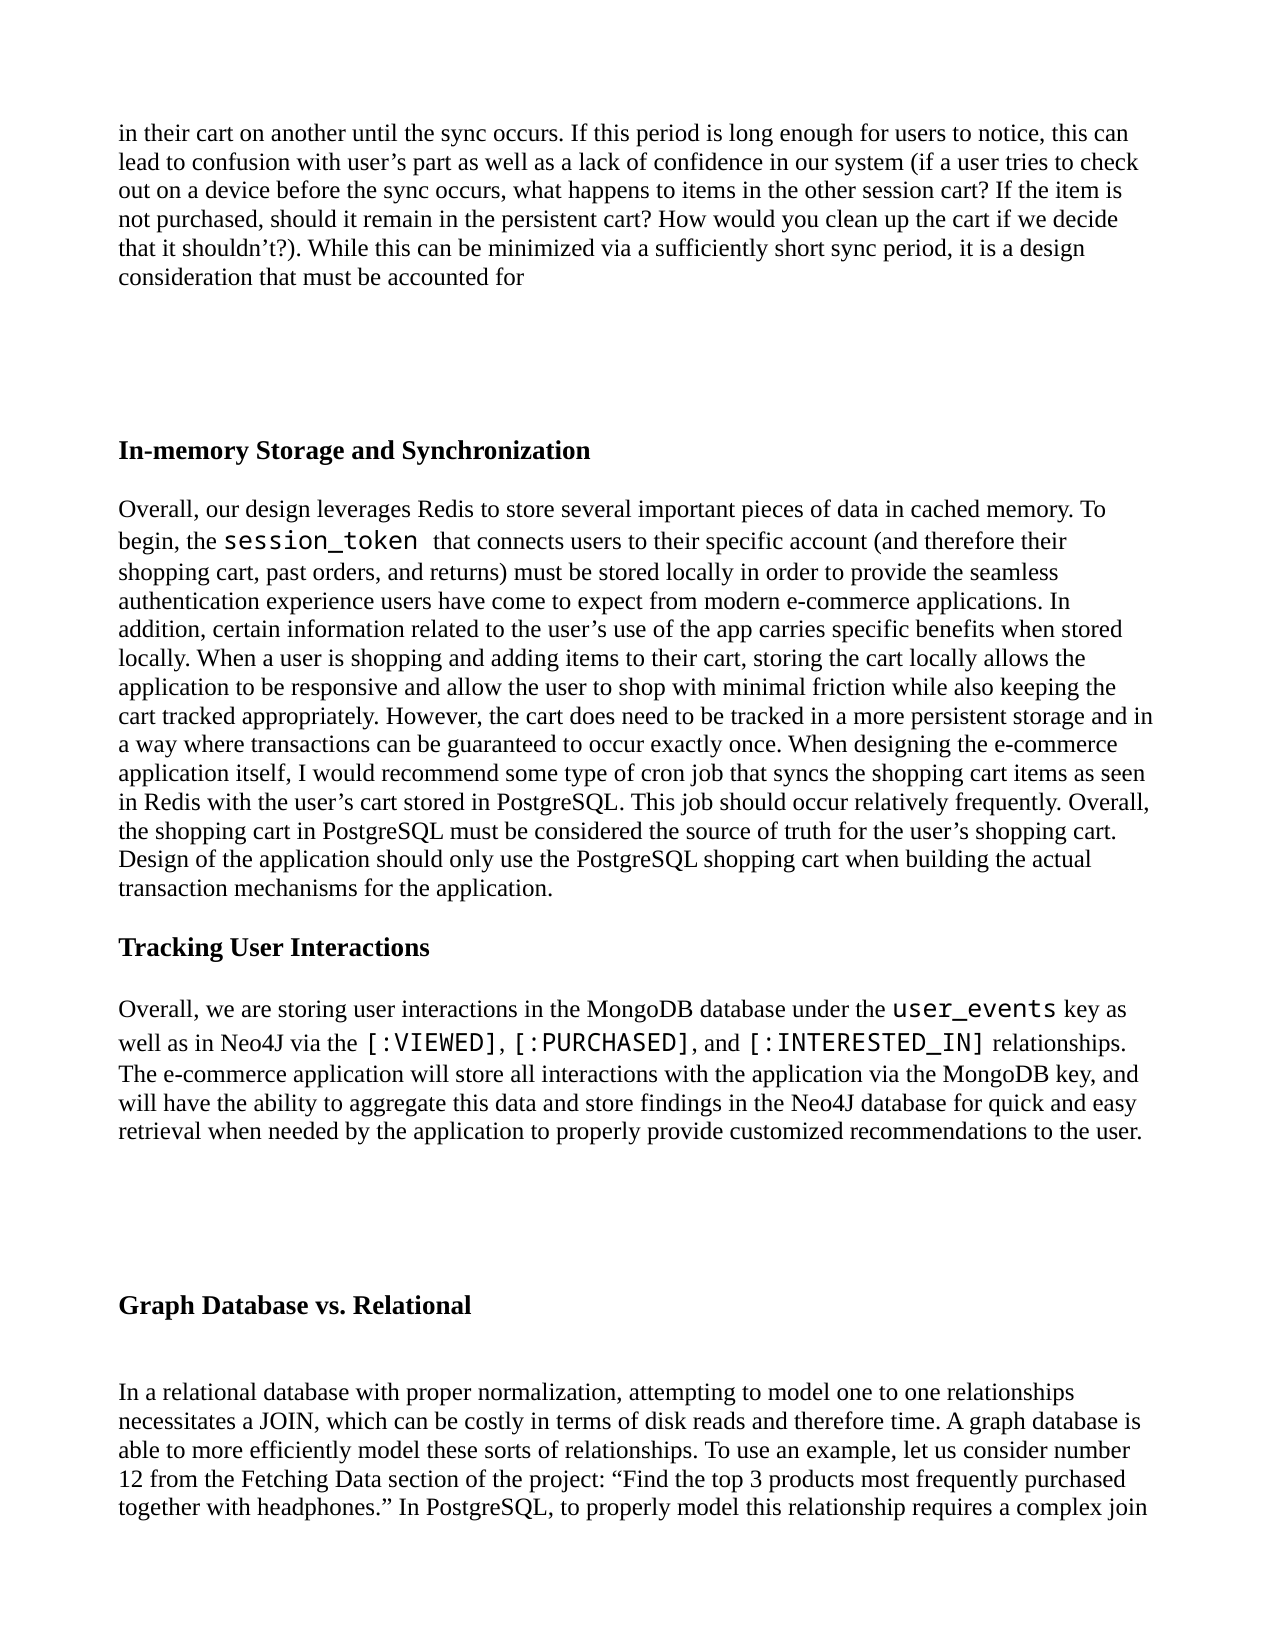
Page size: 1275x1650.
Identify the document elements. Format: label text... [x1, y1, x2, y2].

text Graph Database vs. Relational [118, 1289, 1157, 1320]
text Tracking User Interactions [118, 931, 1157, 962]
text Overall, our design leverages Redis to store several important pieces of data in cached memory. To begin, the session_token that connects users to their specific account (and therefore their shopping cart, past orders, and returns) must be stored locally in order to provide the seamless authentication experience users have come to expect from modern e-commerce applications. In addition, certain information related to the user’s use of the app carries specific benefits when stored locally. When a user is shopping and adding items to their cart, storing the cart locally allows the application to be responsive and allow the user to shop with minimal friction while also keeping the cart tracked appropriately. However, the cart does need to be tracked in a more persistent storage and in a way where transactions can be guaranteed to occur exactly once. When designing the e-commerce application itself, I would recommend some type of cron job that syncs the shopping cart items as seen in Redis with the user’s cart stored in PostgreSQL. This job should occur relatively frequently. Overall, the shopping cart in PostgreSQL must be considered the source of truth for the user’s shopping cart. Design of the application should only use the PostgreSQL shopping cart when building the actual transaction mechanisms for the application. [118, 494, 1157, 902]
text In a relational database with proper normalization, attempting to model one to one relationships necessitates a JOIN, which can be costly in terms of disk reads and therefore time. A graph database is able to more efficiently model these sorts of relationships. To use an example, let us consider number 12 from the Fetching Data section of the project: “Find the top 3 products most frequently purchased together with headphones.” In PostgreSQL, to properly model this relationship requires a complex join [118, 1377, 1157, 1521]
text In-memory Storage and Synchronization [118, 434, 1157, 466]
text Overall, we are storing user interactions in the MongoDB database under the user_events key as well as in Neo4J via the [:VIEWED], [:PURCHASED], and [:INTERESTED_IN] relationships. The e-commerce application will store all interactions with the application via the MongoDB key, and will have the ability to aggregate this data and store findings in the Neo4J database for quick and easy retrieval when needed by the application to properly provide customized recommendations to the user. [118, 991, 1157, 1145]
text in their cart on another until the sync occurs. If this period is long enough for users to notice, this can lead to confusion with user’s part as well as a lack of confidence in our system (if a user tries to check out on a device before the sync occurs, what happens to items in the other session cart? If the item is not purchased, should it remain in the persistent cart? How would you clean up the cart if we decide that it shouldn’t?). While this can be minimized via a sufficiently short sync period, it is a design consideration that must be accounted for [118, 118, 1157, 291]
